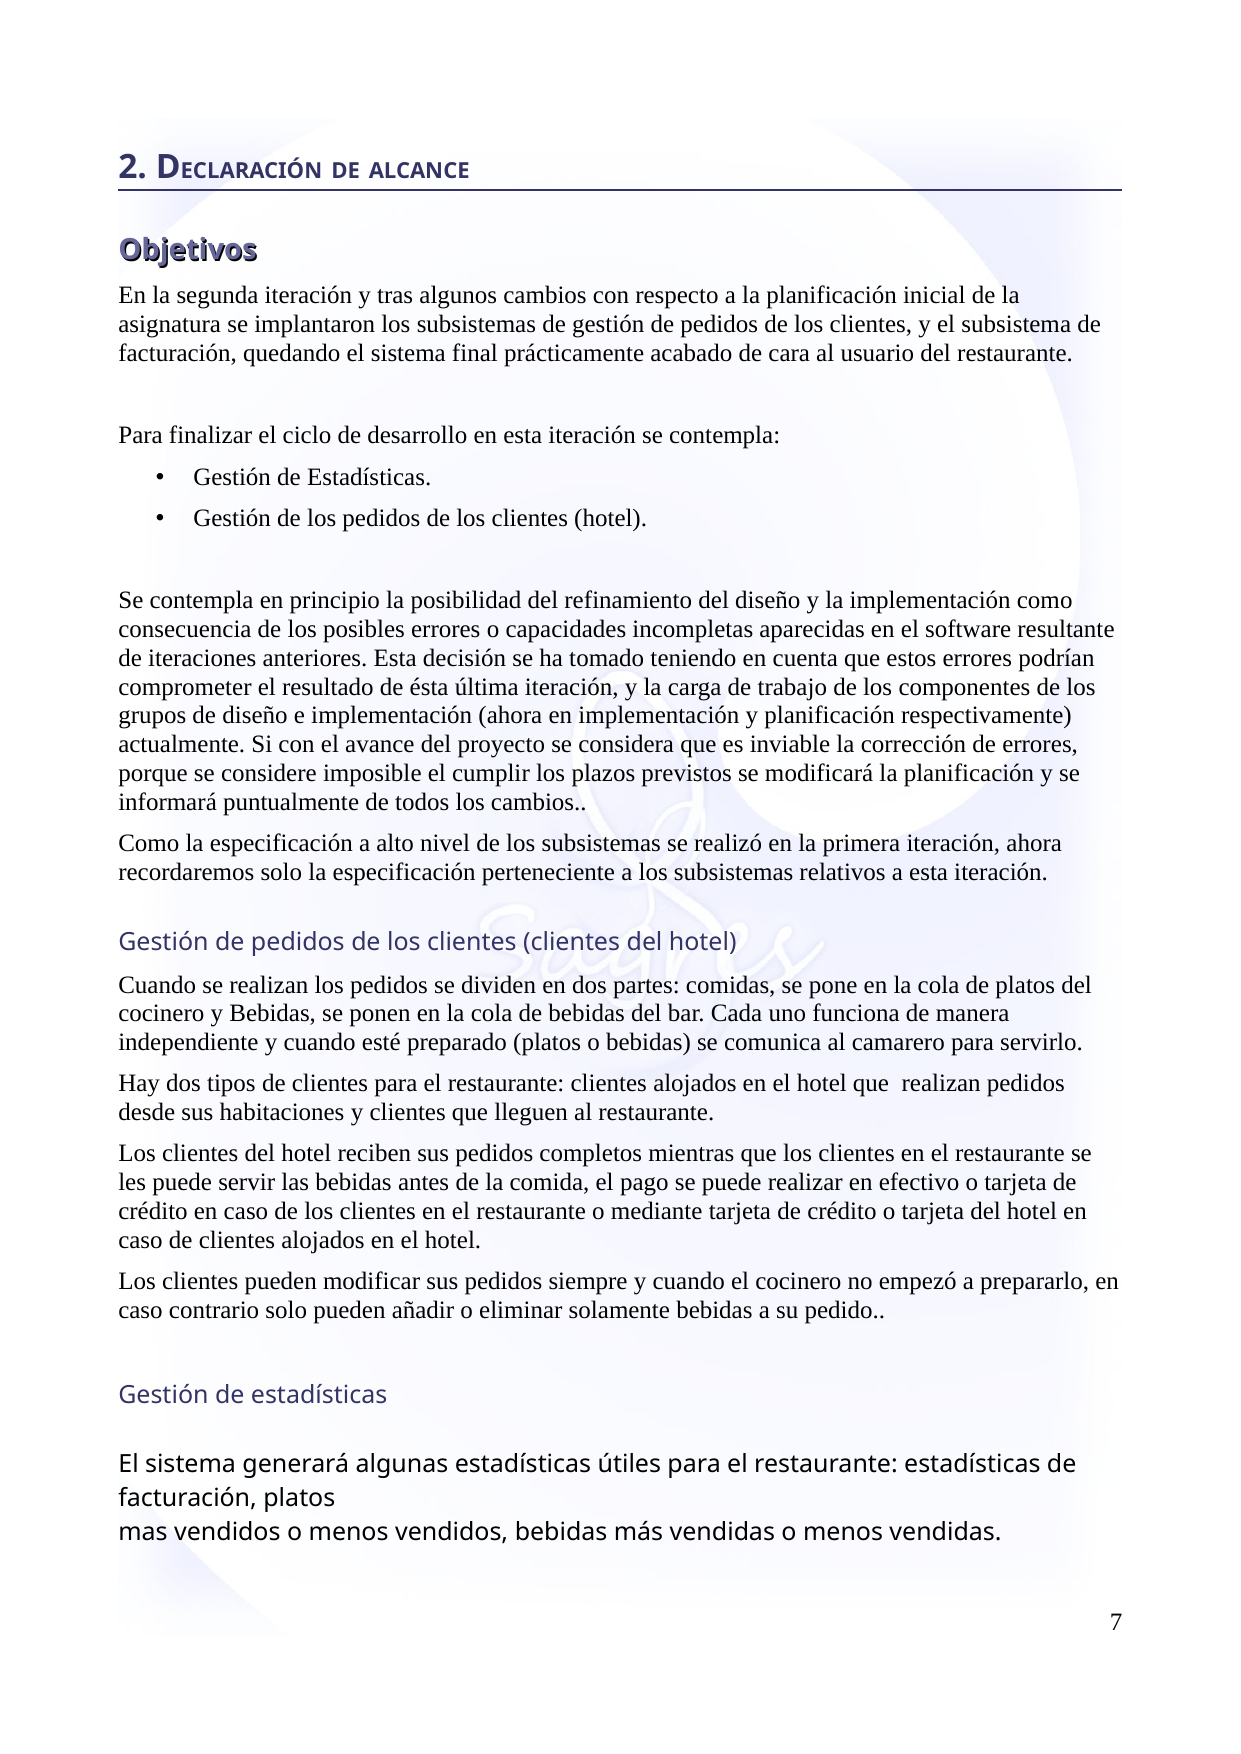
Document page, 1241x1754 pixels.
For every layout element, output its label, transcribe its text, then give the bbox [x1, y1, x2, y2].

picture [118, 449, 1122, 586]
text El sistema generará algunas estadísticas útiles para el restaurante: estadísticas de facturación, platos [118, 1445, 1122, 1513]
text Para finalizar el ciclo de desarrollo en esta iteración se contempla: [118, 421, 1122, 449]
picture [118, 268, 1122, 281]
picture [118, 1547, 1122, 1636]
list Gestión de Estadísticas. [156, 462, 1122, 491]
picture [118, 191, 1122, 228]
text mas vendidos o menos vendidos, bebidas más vendidas o menos vendidas. [118, 1513, 1122, 1547]
subtitle Objetivos [118, 228, 1122, 268]
text Cuando se realizan los pedidos se dividen en dos partes: comidas, se pone en la cola de platos del cocinero y Bebidas, se ponen en la cola de bebidas del bar. Cada uno funciona de manera independiente y cuando esté preparado (platos o bebidas) se comunica al camarero para servirlo. [118, 970, 1122, 1056]
text Se contempla en principio la posibilidad del refinamiento del diseño y la implementación como consecuencia de los posibles errores o capacidades incompletas aparecidas en el software resultante de iteraciones anteriores. Esta decisión se ha tomado teniendo en cuenta que estos errores podrían comprometer el resultado de ésta última iteración, y la carga de trabajo de los componentes de los grupos de diseño e implementación (ahora en implementación y planificación respectivamente) actualmente. Si con el avance del proyecto se considera que es inviable la corrección de errores, porque se considere imposible el cumplir los plazos previstos se modificará la planificación y se informará puntualmente de todos los cambios.. [118, 586, 1122, 816]
text Como la especificación a alto nivel de los subsistemas se realizó en la primera iteración, ahora recordaremos solo la especificación perteneciente a los subsistemas relativos a esta iteración. [118, 828, 1122, 886]
picture [118, 118, 1122, 143]
picture [118, 816, 1122, 828]
text Los clientes pueden modificar sus pedidos siempre y cuando el cocinero no empezó a prepararlo, en caso contrario solo pueden añadir o eliminar solamente bebidas a su pedido.. [118, 1266, 1122, 1323]
list Gestión de los pedidos de los clientes (hotel). [156, 503, 1122, 532]
text Los clientes del hotel reciben sus pedidos completos mientras que los clientes en el restaurante se les puede servir las bebidas antes de la comida, el pago se puede realizar en efectivo o tarjeta de crédito en caso de los clientes en el restaurante o mediante tarjeta de crédito o tarjeta del hotel en caso de clientes alojados en el hotel. [118, 1138, 1122, 1253]
picture [118, 1411, 1122, 1445]
picture [118, 1253, 1122, 1266]
text Gestión de estadísticas [118, 1377, 1122, 1411]
picture [118, 957, 1122, 970]
subtitle Gestión de pedidos de los clientes (clientes del hotel) [118, 923, 1122, 957]
text Hay dos tipos de clientes para el restaurante: clientes alojados en el hotel que realizan pedidos desde sus habitaciones y clientes que lleguen al restaurante. [118, 1068, 1122, 1126]
subtitle 2. Declaración de alcance [118, 143, 1122, 189]
picture [118, 367, 1122, 421]
text En la segunda iteración y tras algunos cambios con respecto a la planificación inicial de la asignatura se implantaron los subsistemas de gestión de pedidos de los clientes, y el subsistema de facturación, quedando el sistema final prácticamente acabado de cara al usuario del restaurante. [118, 281, 1122, 367]
picture [118, 1323, 1122, 1377]
picture [118, 1126, 1122, 1138]
picture [118, 886, 1122, 923]
picture [118, 1056, 1122, 1068]
